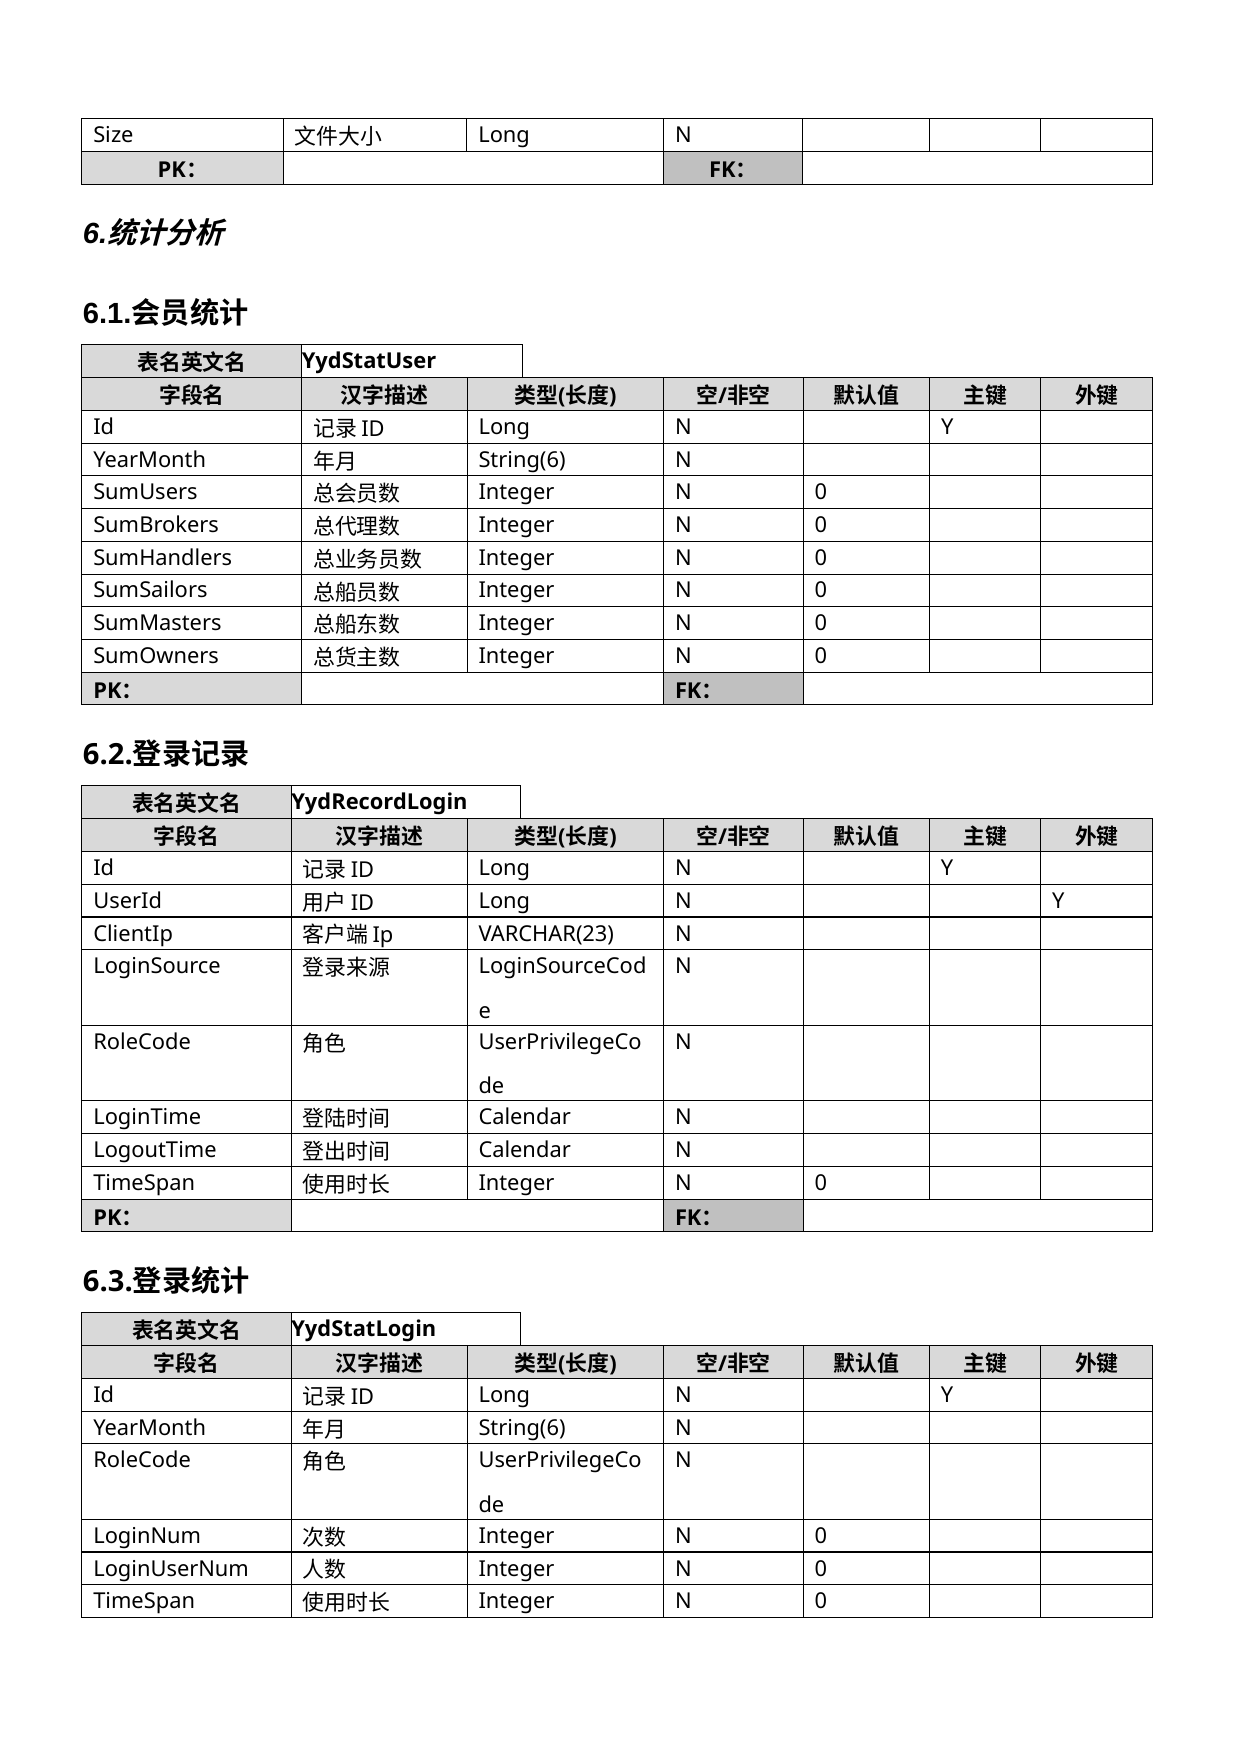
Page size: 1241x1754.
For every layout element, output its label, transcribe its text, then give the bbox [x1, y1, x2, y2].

table_cell 文件大小 [284, 119, 466, 151]
table_cell N [664, 1553, 803, 1584]
table_cell 外键 [1041, 378, 1152, 410]
table_cell 类型(长度) [468, 378, 663, 410]
table_cell [930, 1412, 1040, 1443]
table_cell 外键 [1041, 1346, 1152, 1378]
table_header 表名英文名 [82, 1313, 291, 1345]
table_cell VARCHAR(23) [468, 918, 663, 949]
table_cell Integer [468, 607, 663, 639]
table_cell N [664, 950, 803, 1025]
table_header 表名英文名 [82, 345, 301, 377]
table_cell 0 [804, 1585, 929, 1617]
table_cell LoginUserNum [82, 1553, 291, 1584]
table_cell 角色 [292, 1026, 467, 1100]
table_cell [1041, 950, 1152, 1025]
table_cell N [664, 575, 803, 606]
table_cell [804, 1444, 929, 1519]
table_cell ClientIp [82, 918, 291, 949]
table_cell [1041, 1167, 1152, 1198]
table_cell Integer [468, 542, 663, 573]
table_cell N [664, 640, 803, 672]
table_cell Long [468, 852, 663, 884]
table_cell 0 [804, 575, 929, 606]
table_cell Integer [468, 1520, 663, 1551]
table_cell 主键 [930, 1346, 1040, 1378]
table_cell [1041, 1520, 1152, 1551]
table_cell [804, 411, 929, 443]
table_cell Y [930, 1379, 1040, 1411]
table_cell [930, 119, 1040, 151]
table_cell Y [930, 411, 1040, 443]
table_cell 登录来源 [292, 950, 467, 1025]
table_cell SumOwners [82, 640, 301, 672]
table_cell 用户ID [292, 885, 467, 916]
table_cell FK： [664, 152, 802, 184]
table_cell Integer [468, 1585, 663, 1617]
table_cell [1041, 509, 1152, 541]
table_cell [804, 673, 1152, 704]
table_cell [804, 950, 929, 1025]
table_cell 角色 [292, 1444, 467, 1519]
table_cell [930, 1134, 1040, 1166]
table_cell UserPrivilegeCode [468, 1444, 663, 1519]
table_cell 空/非空 [664, 1346, 803, 1378]
table_cell [1041, 542, 1152, 573]
table_cell 客户端Ip [292, 918, 467, 949]
table_cell [1041, 607, 1152, 639]
table_cell SumBrokers [82, 509, 301, 541]
table_cell 使用时长 [292, 1585, 467, 1617]
table_cell 总货主数 [302, 640, 467, 672]
table_cell 汉字描述 [292, 819, 467, 851]
table_cell Integer [468, 476, 663, 508]
table_cell [930, 885, 1040, 916]
table_cell 空/非空 [664, 378, 803, 410]
table_cell 外键 [1041, 819, 1152, 851]
table_cell 汉字描述 [292, 1346, 467, 1378]
table_cell [1041, 444, 1152, 475]
table_cell SumHandlers [82, 542, 301, 573]
table_cell [804, 918, 929, 949]
table_cell UserId [82, 885, 291, 916]
table_cell RoleCode [82, 1444, 291, 1519]
table_cell 0 [804, 1520, 929, 1551]
table_cell [1041, 411, 1152, 443]
table_cell LoginTime [82, 1101, 291, 1133]
table_cell [1041, 1412, 1152, 1443]
table_cell [1041, 1026, 1152, 1100]
table_cell [930, 1444, 1040, 1519]
table_cell [930, 950, 1040, 1025]
table_cell PK： [82, 152, 283, 184]
table_cell [804, 1412, 929, 1443]
table_header [523, 344, 1153, 377]
table_cell N [664, 1412, 803, 1443]
table_cell Long [468, 411, 663, 443]
table_cell 0 [804, 640, 929, 672]
table_cell [1041, 1444, 1152, 1519]
table_cell SumUsers [82, 476, 301, 508]
table_cell Integer [468, 509, 663, 541]
table_cell [803, 152, 1152, 184]
table_cell 登出时间 [292, 1134, 467, 1166]
table_cell Long [468, 1379, 663, 1411]
table_cell N [664, 852, 803, 884]
table_cell [803, 119, 929, 151]
table_cell [804, 1379, 929, 1411]
table_cell [930, 509, 1040, 541]
table_cell 总代理数 [302, 509, 467, 541]
table_cell [1041, 1379, 1152, 1411]
table_cell [1041, 1134, 1152, 1166]
table_cell 类型(长度) [468, 819, 663, 851]
table_cell FK： [664, 1200, 803, 1231]
table_cell [1041, 575, 1152, 606]
table_cell String(6) [468, 1412, 663, 1443]
table_header YydRecordLogin [292, 786, 520, 818]
table_cell 默认值 [804, 378, 929, 410]
table_cell [930, 918, 1040, 949]
table_cell 总会员数 [302, 476, 467, 508]
table_cell [930, 575, 1040, 606]
table_cell YearMonth [82, 444, 301, 475]
table_cell [302, 673, 663, 704]
table_cell Long [467, 119, 663, 151]
table_cell 0 [804, 1553, 929, 1584]
table_cell N [664, 607, 803, 639]
table_cell Integer [468, 575, 663, 606]
table_cell 登陆时间 [292, 1101, 467, 1133]
table_cell [804, 1200, 1152, 1231]
table_cell 人数 [292, 1553, 467, 1584]
table_cell Id [82, 852, 291, 884]
table_cell [930, 1520, 1040, 1551]
table_cell 类型(长度) [468, 1346, 663, 1378]
table_cell [930, 1101, 1040, 1133]
table_cell 总船员数 [302, 575, 467, 606]
table_cell LoginSource [82, 950, 291, 1025]
table_cell [1041, 476, 1152, 508]
table_cell Calendar [468, 1101, 663, 1133]
table_cell N [664, 1101, 803, 1133]
table_cell N [664, 885, 803, 916]
table_cell 字段名 [82, 378, 301, 410]
table_header YydStatLogin [292, 1313, 520, 1345]
table_cell 总船东数 [302, 607, 467, 639]
table_cell N [664, 1444, 803, 1519]
table_cell [1041, 1101, 1152, 1133]
table_cell 使用时长 [292, 1167, 467, 1198]
table_cell N [664, 509, 803, 541]
table_cell 次数 [292, 1520, 467, 1551]
table_cell [1041, 119, 1152, 151]
table_cell N [664, 411, 803, 443]
table_cell N [664, 444, 803, 475]
table_cell YearMonth [82, 1412, 291, 1443]
table_cell UserPrivilegeCode [468, 1026, 663, 1100]
table_cell N [664, 918, 803, 949]
table_cell Calendar [468, 1134, 663, 1166]
table_cell TimeSpan [82, 1167, 291, 1198]
table_cell [292, 1200, 663, 1231]
table_cell N [664, 119, 802, 151]
table_cell 0 [804, 476, 929, 508]
table_cell 空/非空 [664, 819, 803, 851]
table_cell RoleCode [82, 1026, 291, 1100]
table_cell Id [82, 411, 301, 443]
table_cell [804, 1026, 929, 1100]
table_cell [804, 852, 929, 884]
subtitle 6.统计分析 [83, 210, 1157, 252]
table_cell [1041, 1585, 1152, 1617]
subtitle 6.1.会员统计 [83, 289, 1157, 332]
table_cell N [664, 542, 803, 573]
table_cell String(6) [468, 444, 663, 475]
table_cell [930, 1585, 1040, 1617]
table_cell [930, 1553, 1040, 1584]
table_cell N [664, 1026, 803, 1100]
table_cell Y [930, 852, 1040, 884]
table_cell Integer [468, 640, 663, 672]
table_cell Long [468, 885, 663, 916]
subtitle 6.3.登录统计 [83, 1257, 1157, 1300]
table_cell N [664, 1520, 803, 1551]
table_cell LoginSourceCode [468, 950, 663, 1025]
table_cell N [664, 1134, 803, 1166]
table_cell [930, 607, 1040, 639]
table_cell Id [82, 1379, 291, 1411]
table_header [521, 785, 1153, 818]
table_cell 主键 [930, 378, 1040, 410]
table_cell FK： [664, 673, 803, 704]
table_cell [1041, 640, 1152, 672]
table_cell [804, 1101, 929, 1133]
table_cell LogoutTime [82, 1134, 291, 1166]
table_cell 主键 [930, 819, 1040, 851]
table_cell [930, 1167, 1040, 1198]
table_cell PK： [82, 1200, 291, 1231]
table_cell [930, 476, 1040, 508]
table_cell 字段名 [82, 1346, 291, 1378]
table_cell [1041, 852, 1152, 884]
table_cell N [664, 1379, 803, 1411]
table_cell [930, 444, 1040, 475]
table_cell 默认值 [804, 819, 929, 851]
table_cell N [664, 476, 803, 508]
table_cell [804, 1134, 929, 1166]
table_cell [804, 885, 929, 916]
table_cell PK： [82, 673, 301, 704]
table_cell 总业务员数 [302, 542, 467, 573]
table_cell 汉字描述 [302, 378, 467, 410]
table_cell 记录ID [292, 852, 467, 884]
table_cell SumMasters [82, 607, 301, 639]
table_cell Integer [468, 1553, 663, 1584]
table_cell SumSailors [82, 575, 301, 606]
table_cell 记录ID [292, 1379, 467, 1411]
table_cell 0 [804, 542, 929, 573]
subtitle 6.2.登录记录 [83, 730, 1157, 773]
table_cell TimeSpan [82, 1585, 291, 1617]
table_cell 记录ID [302, 411, 467, 443]
table_cell 年月 [302, 444, 467, 475]
table_header 表名英文名 [82, 786, 291, 818]
table_cell 默认值 [804, 1346, 929, 1378]
table_cell [930, 640, 1040, 672]
table_cell 0 [804, 1167, 929, 1198]
table_cell 0 [804, 509, 929, 541]
table_cell Size [82, 119, 283, 151]
table_header [521, 1312, 1153, 1345]
table_cell N [664, 1167, 803, 1198]
table_cell [1041, 1553, 1152, 1584]
table_cell 年月 [292, 1412, 467, 1443]
table_header YydStatUser [302, 345, 522, 377]
table_cell 0 [804, 607, 929, 639]
table_cell 字段名 [82, 819, 291, 851]
table_cell N [664, 1585, 803, 1617]
table_cell [930, 1026, 1040, 1100]
table_cell Y [1041, 885, 1152, 916]
table_cell [804, 444, 929, 475]
table_cell [1041, 918, 1152, 949]
table_cell LoginNum [82, 1520, 291, 1551]
table_cell Integer [468, 1167, 663, 1198]
table_cell [284, 152, 663, 184]
table_cell [930, 542, 1040, 573]
